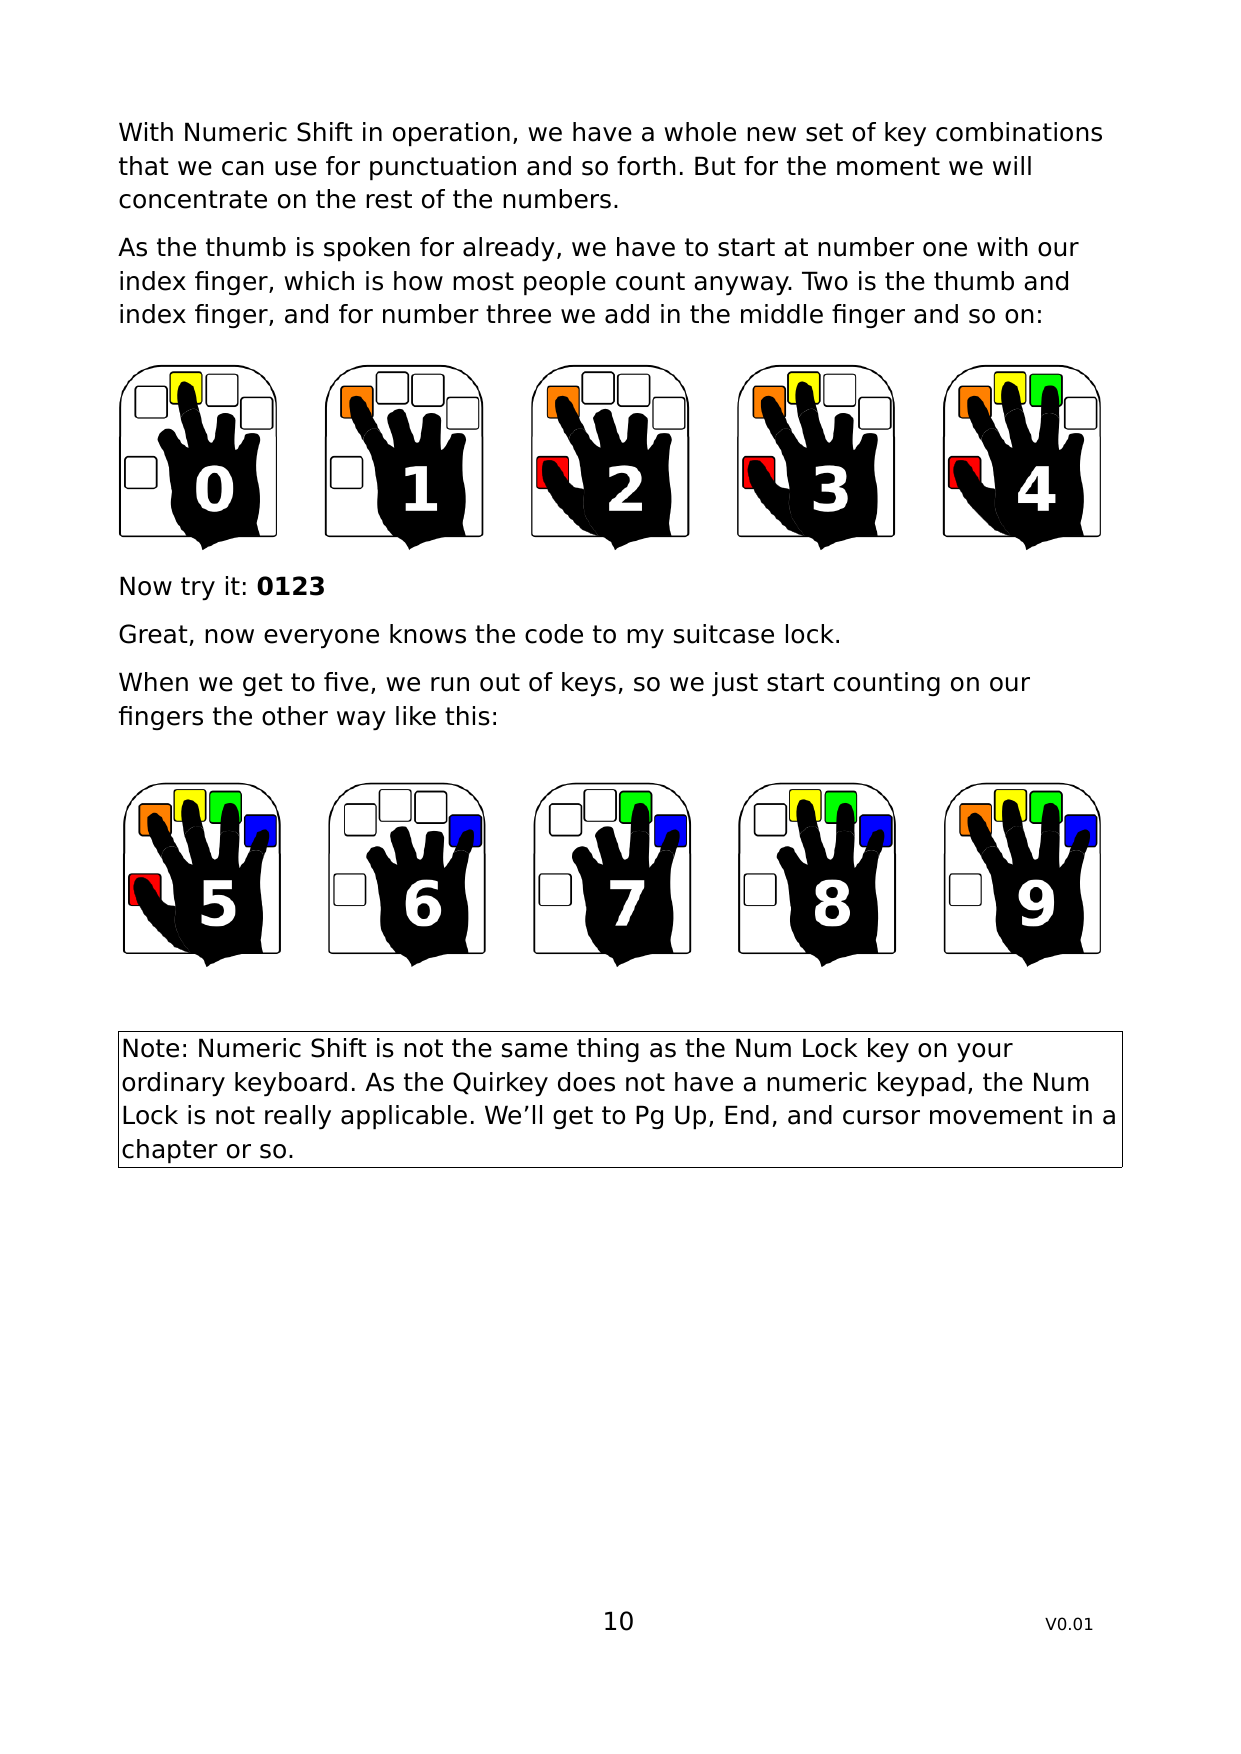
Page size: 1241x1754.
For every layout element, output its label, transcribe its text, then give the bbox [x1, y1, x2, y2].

text Note: Numeric Shift is not the same thing as the Num Lock key on your ordinary keyboard. As the Quirkey does not have a numeric keypad, the Num Lock is not really applicable. We’ll get to Pg Up, End, and cursor movement in a chapter or so. [119, 1032, 1122, 1167]
text With Numeric Shift in operation, we have a whole new set of key combinations that we can use for punctuation and so forth. But for the moment we will concentrate on the rest of the numbers. [118, 118, 1122, 214]
picture [106, 348, 1111, 568]
picture [111, 753, 1116, 979]
text As the thumb is spoken for already, we have to start at number one with our index finger, which is how most people count anyway. Two is the thumb and index finger, and for number three we add in the middle finger and so on: [118, 233, 1122, 329]
text Now try it: 0123 [118, 348, 1122, 601]
text When we get to five, we run out of keys, so we just start counting on our fingers the other way like this: [118, 668, 1122, 731]
text Great, now everyone knows the code to my suitcase lock. [118, 620, 1122, 649]
